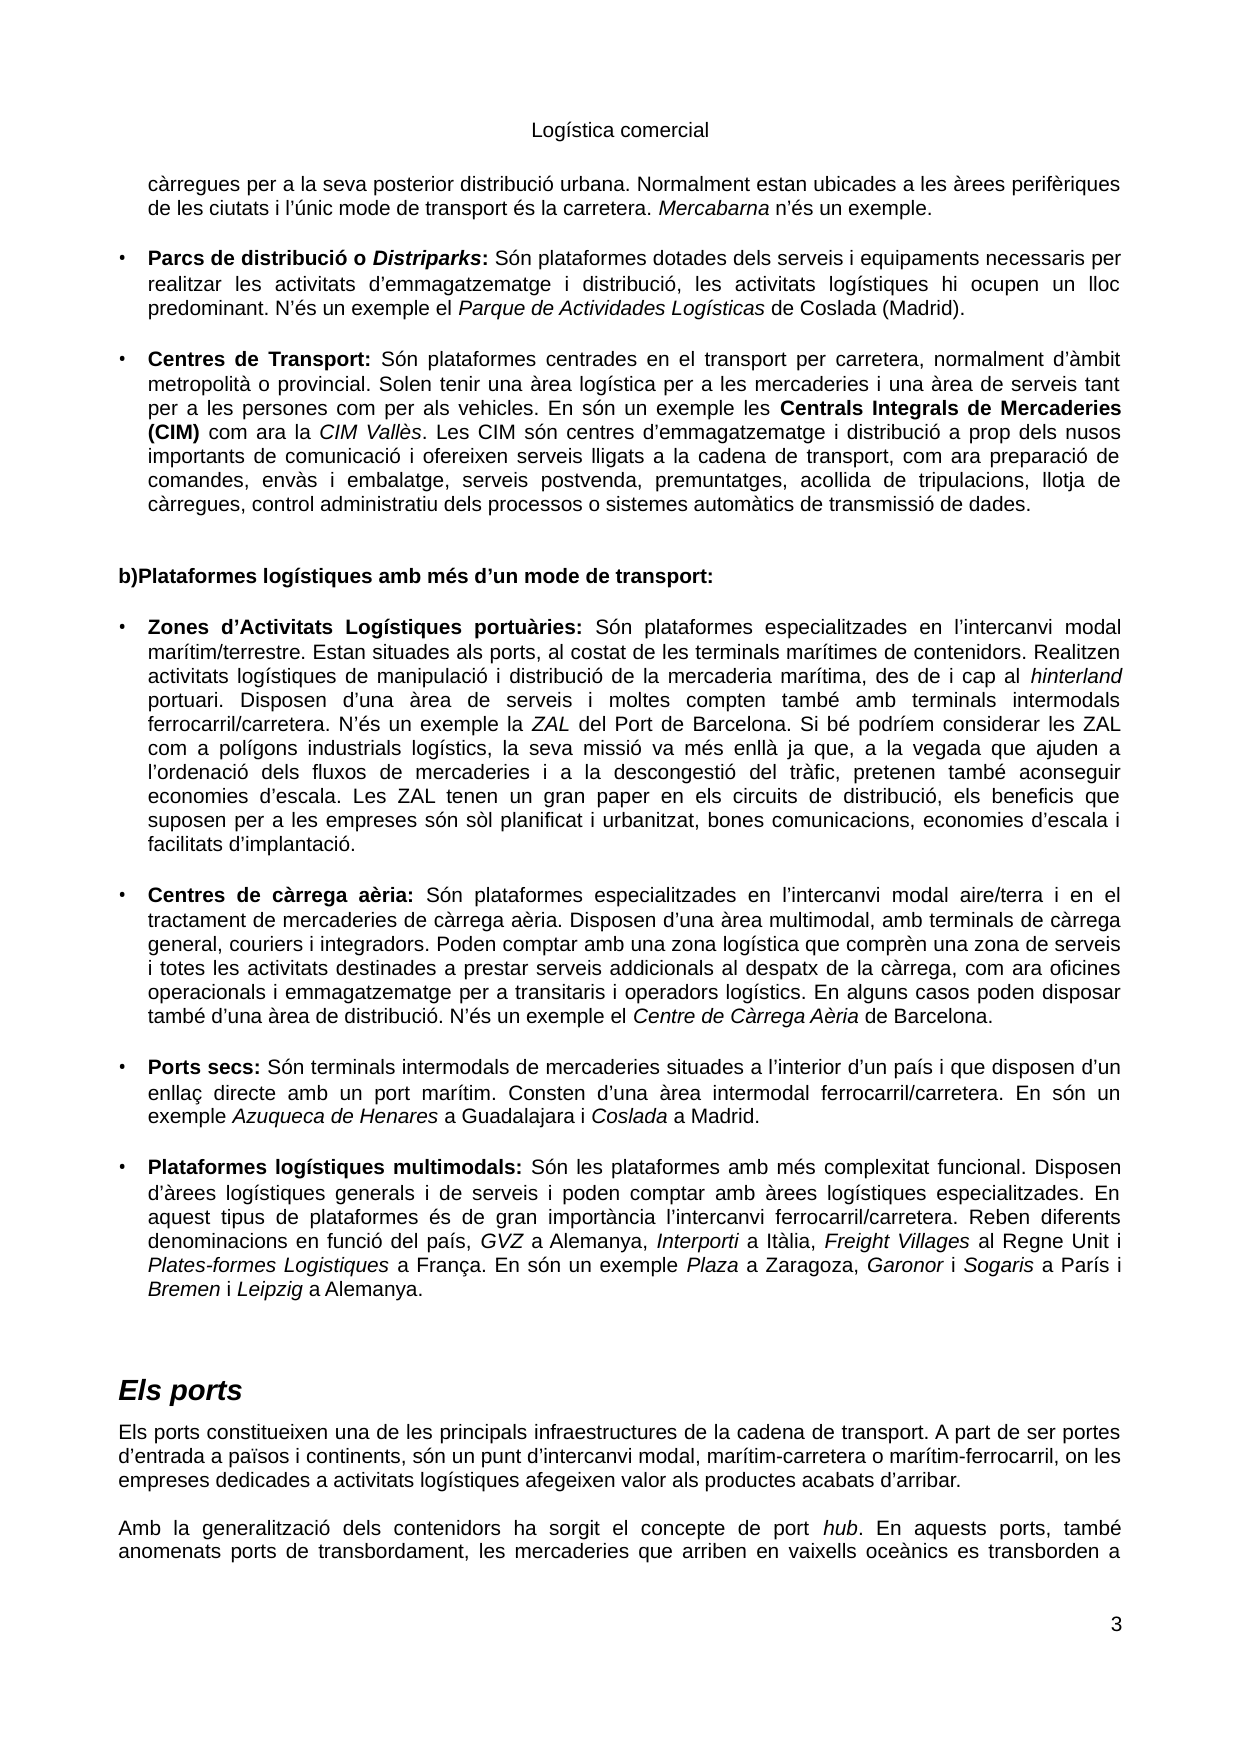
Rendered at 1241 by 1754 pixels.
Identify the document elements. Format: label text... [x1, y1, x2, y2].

list Plataformes logístiques multimodals: Són les plataformes amb més complexitat funcional. Disposen d’àrees logístiques generals i de serveis i poden comptar amb àrees logístiques especialitzades. En aquest tipus de plataformes és de gran importància l’intercanvi ferrocarril/carretera. Reben diferents denominacions en funció del país, GVZ a Alemanya, Interporti a Itàlia, Freight Villages al Regne Unit i Plates-formes Logistiques a França. En són un exemple Plaza a Zaragoza, Garonor i Sogaris a París i Bremen i Leipzig a Alemanya. [118, 1152, 1122, 1301]
list Parcs de distribució o Distriparks: Són plataformes dotades dels serveis i equipaments necessaris per realitzar les activitats d’emmagatzematge i distribució, les activitats logístiques hi ocupen un lloc predominant. N’és un exemple el Parque de Actividades Logísticas de Coslada (Madrid). [118, 243, 1122, 320]
subtitle Els ports [118, 1373, 1122, 1407]
list Centres de Transport: Són plataformes centrades en el transport per carretera, normalment d’àmbit metropolità o provincial. Solen tenir una àrea logística per a les mercaderies i una àrea de serveis tant per a les persones com per als vehicles. En són un exemple les Centrals Integrals de Mercaderies (CIM) com ara la CIM Vallès. Les CIM són centres d’emmagatzematge i distribució a prop dels nusos importants de comunicació i ofereixen serveis lligats a la cadena de transport, com ara preparació de comandes, envàs i embalatge, serveis postvenda, premuntatges, acollida de tripulacions, llotja de càrregues, control administratiu dels processos o sistemes automàtics de transmissió de dades. [118, 344, 1122, 516]
text Els ports constitueixen una de les principals infraestructures de la cadena de transport. A part de ser portes d’entrada a països i continents, són un punt d’intercanvi modal, marítim-carretera o marítim-ferrocarril, on les empreses dedicades a activitats logístiques afegeixen valor als productes acabats d’arribar. [118, 1419, 1122, 1491]
list Plataformes logístiques amb més d’un mode de transport: [118, 564, 1122, 588]
list càrregues per a la seva posterior distribució urbana. Normalment estan ubicades a les àrees perifèriques de les ciutats i l’únic mode de transport és la carretera. Mercabarna n’és un exemple. [118, 172, 1122, 219]
list Ports secs: Són terminals intermodals de mercaderies situades a l’interior d’un país i que disposen d’un enllaç directe amb un port marítim. Consten d’una àrea intermodal ferrocarril/carretera. En són un exemple Azuqueca de Henares a Guadalajara i Coslada a Madrid. [118, 1052, 1122, 1128]
list Zones d’Activitats Logístiques portuàries: Són plataformes especialitzades en l’intercanvi modal marítim/terrestre. Estan situades als ports, al costat de les terminals marítimes de contenidors. Realitzen activitats logístiques de manipulació i distribució de la mercaderia marítima, des de i cap al hinterland portuari. Disposen d’una àrea de serveis i moltes compten també amb terminals intermodals ferrocarril/carretera. N’és un exemple la ZAL del Port de Barcelona. Si bé podríem considerar les ZAL com a polígons industrials logístics, la seva missió va més enllà ja que, a la vegada que ajuden a l’ordenació dels fluxos de mercaderies i a la descongestió del tràfic, pretenen també aconseguir economies d’escala. Les ZAL tenen un gran paper en els circuits de distribució, els beneficis que suposen per a les empreses són sòl planificat i urbanitzat, bones comunicacions, economies d’escala i facilitats d’implantació. [118, 612, 1122, 856]
list Centres de càrrega aèria: Són plataformes especialitzades en l’intercanvi modal aire/terra i en el tractament de mercaderies de càrrega aèria. Disposen d’una àrea multimodal, amb terminals de càrrega general, couriers i integradors. Poden comptar amb una zona logística que comprèn una zona de serveis i totes les activitats destinades a prestar serveis addicionals al despatx de la càrrega, com ara oficines operacionals i emmagatzematge per a transitaris i operadors logístics. En alguns casos poden disposar també d’una àrea de distribució. N’és un exemple el Centre de Càrrega Aèria de Barcelona. [118, 880, 1122, 1028]
text Amb la generalització dels contenidors ha sorgit el concepte de port hub. En aquests ports, també anomenats ports de transbordament, les mercaderies que arriben en vaixells oceànics es transborden a [118, 1515, 1122, 1563]
